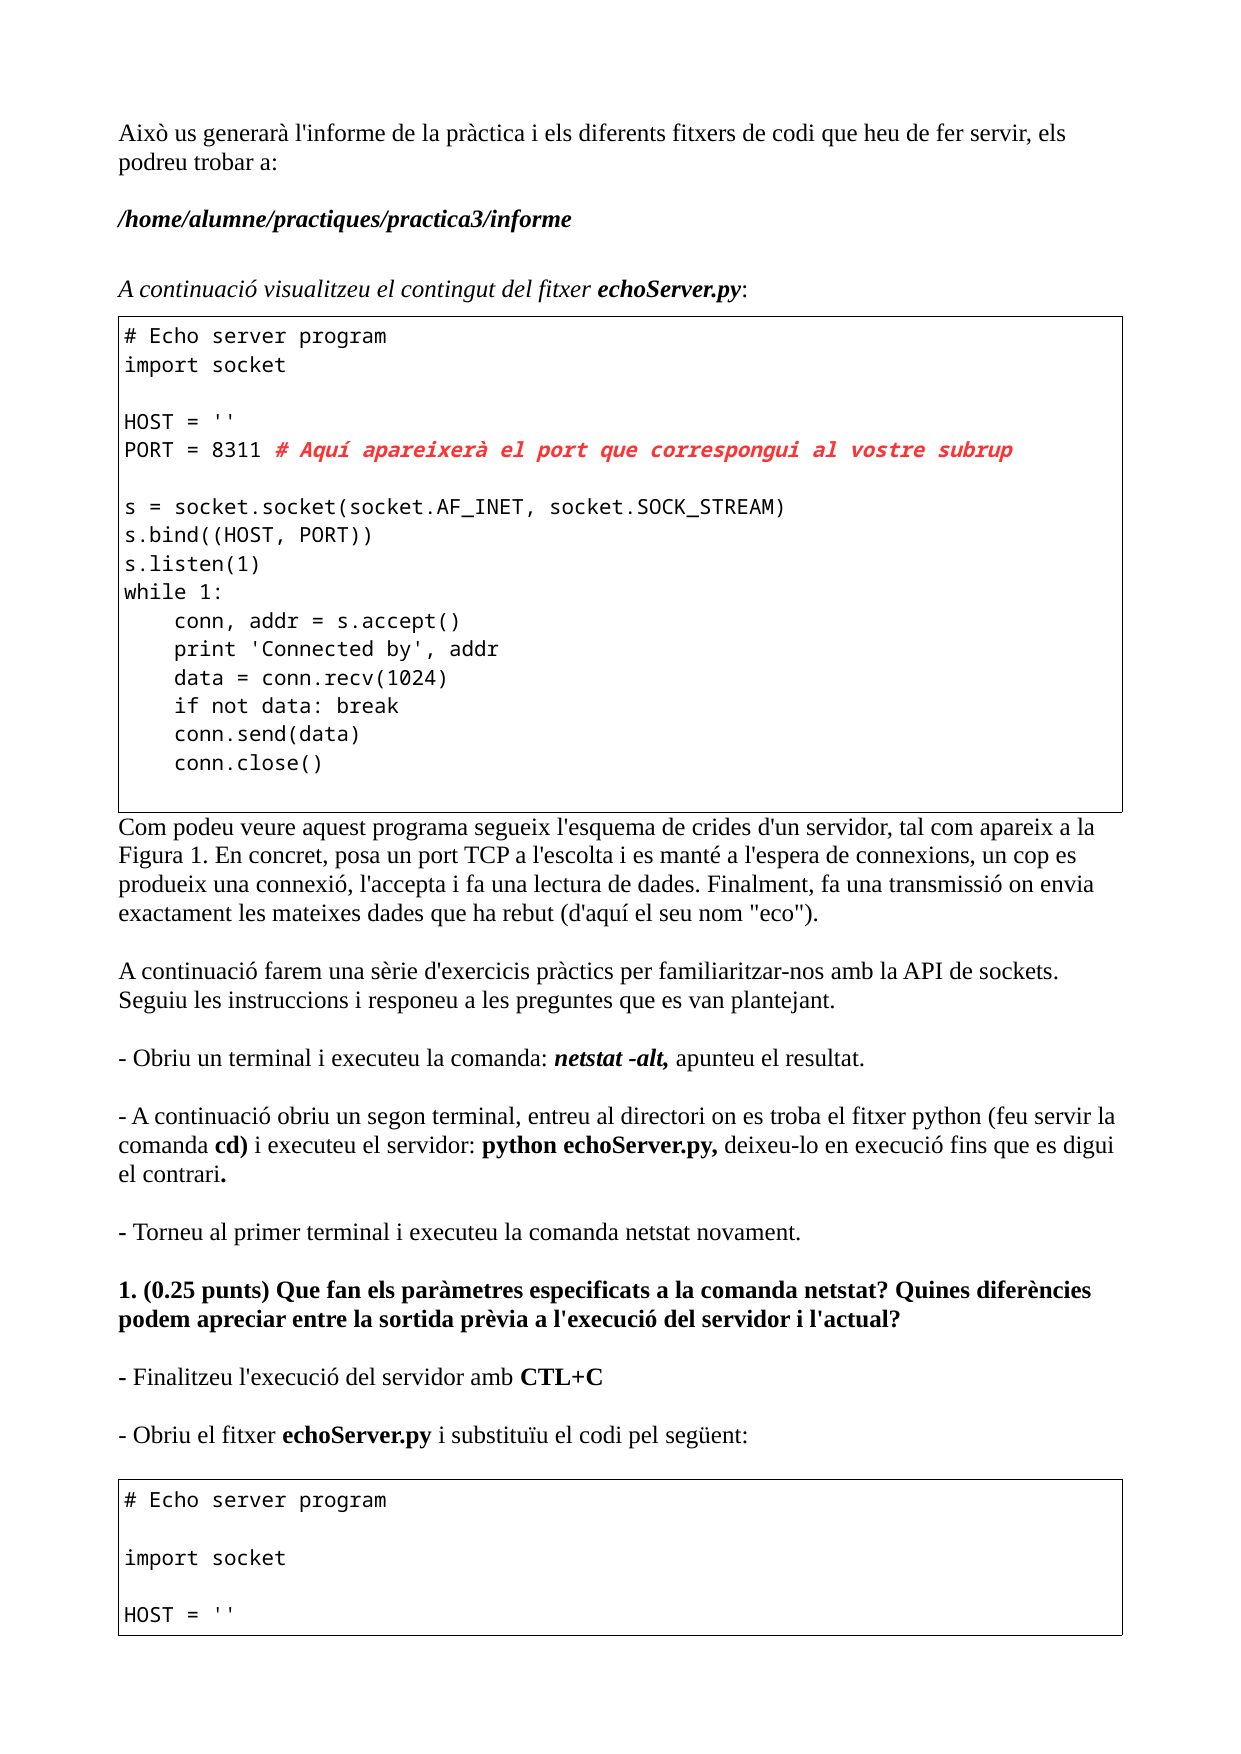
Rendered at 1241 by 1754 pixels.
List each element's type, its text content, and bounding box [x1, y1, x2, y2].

text A continuació farem una sèrie d'exercicis pràctics per familiaritzar-nos amb la API de sockets. Seguiu les instruccions i responeu a les preguntes que es van plantejant. [118, 956, 1122, 1014]
text - A continuació obriu un segon terminal, entreu al directori on es troba el fitxer python (feu servir la comanda cd) i executeu el servidor: python echoServer.py, deixeu-lo en execució fins que es digui el contrari. [118, 1101, 1122, 1188]
text A continuació visualitzeu el contingut del fitxer echoServer.py: [118, 274, 1122, 303]
table_header # Echo server program import socket HOST = '' [119, 1480, 1122, 1635]
text - Finalitzeu l'execució del servidor amb CTL+C [118, 1362, 1122, 1391]
text Això us generarà l'informe de la pràctica i els diferents fitxers de codi que heu de fer servir, els podreu trobar a: [118, 118, 1122, 176]
text 1. (0.25 punts) Que fan els paràmetres especificats a la comanda netstat? Quines diferències podem apreciar entre la sortida prèvia a l'execució del servidor i l'actual? [118, 1275, 1122, 1333]
text /home/alumne/practiques/practica3/informe [118, 204, 1122, 233]
table_header # Echo server program import socket HOST = '' PORT = 8311 # Aquí apareixerà el port que correspongui al vostre subrup s = socket.socket(socket.AF_INET, socket.SOCK_STREAM) s.bind((HOST, PORT)) s.listen(1) while 1: conn, addr = s.accept() print 'Connected by', addr data = conn.recv(1024) if not data: break conn.send(data) conn.close() [119, 317, 1122, 812]
text - Obriu un terminal i executeu la comanda: netstat -alt, apunteu el resultat. [118, 1043, 1122, 1072]
text - Torneu al primer terminal i executeu la comanda netstat novament. [118, 1217, 1122, 1246]
text - Obriu el fitxer echoServer.py i substituïu el codi pel següent: [118, 1421, 1122, 1449]
text Com podeu veure aquest programa segueix l'esquema de crides d'un servidor, tal com apareix a la Figura 1. En concret, posa un port TCP a l'escolta i es manté a l'espera de connexions, un cop es produeix una connexió, l'accepta i fa una lectura de dades. Finalment, fa una transmissió on envia exactament les mateixes dades que ha rebut (d'aquí el seu nom "eco"). [118, 813, 1122, 927]
